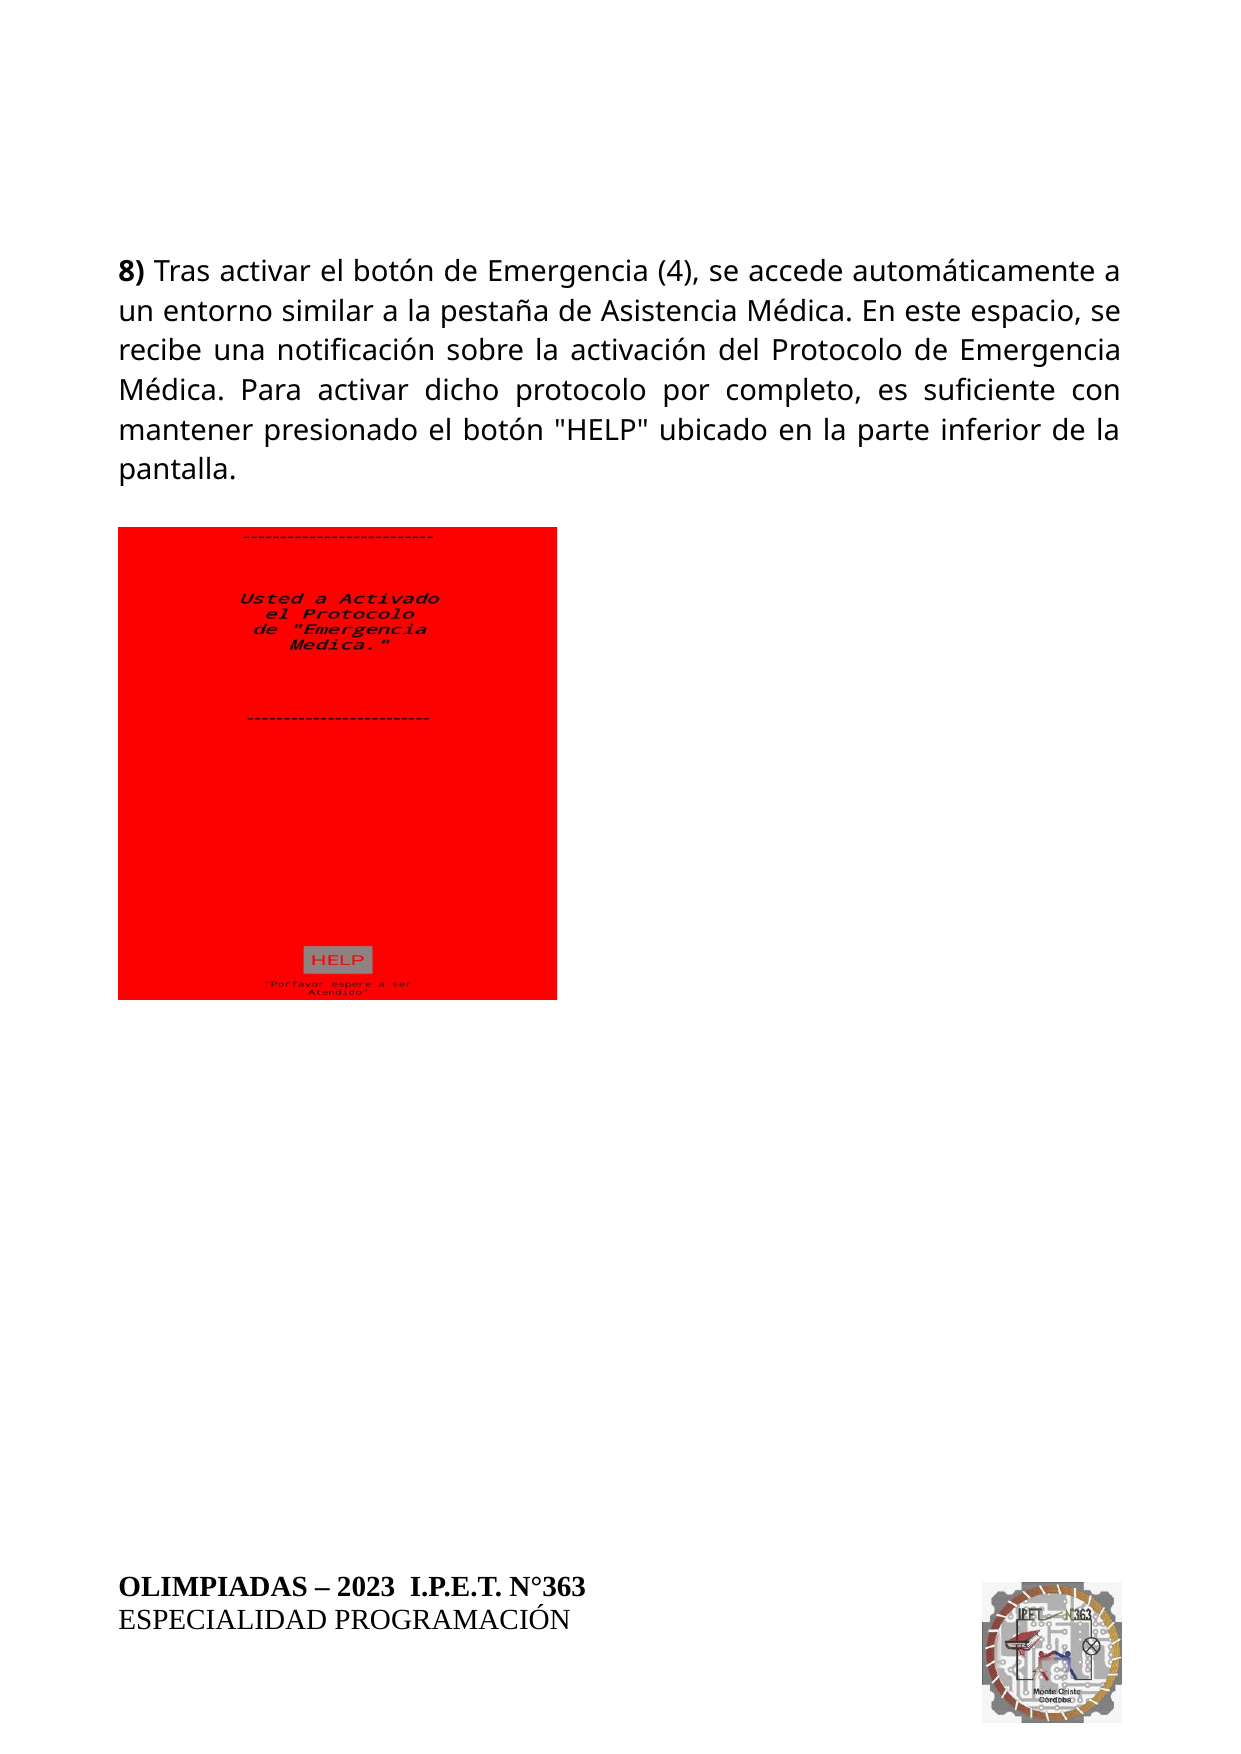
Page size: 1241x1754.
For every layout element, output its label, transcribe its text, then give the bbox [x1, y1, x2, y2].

picture [118, 527, 558, 1000]
text 8) Tras activar el botón de Emergencia (4), se accede automáticamente a un entorno similar a la pestaña de Asistencia Médica. En este espacio, se recibe una notificación sobre la activación del Protocolo de Emergencia Médica. Para activar dicho protocolo por completo, es suficiente con mantener presionado el botón "HELP" ubicado en la parte inferior de la pantalla. [118, 250, 1122, 488]
picture [982, 1582, 1122, 1723]
